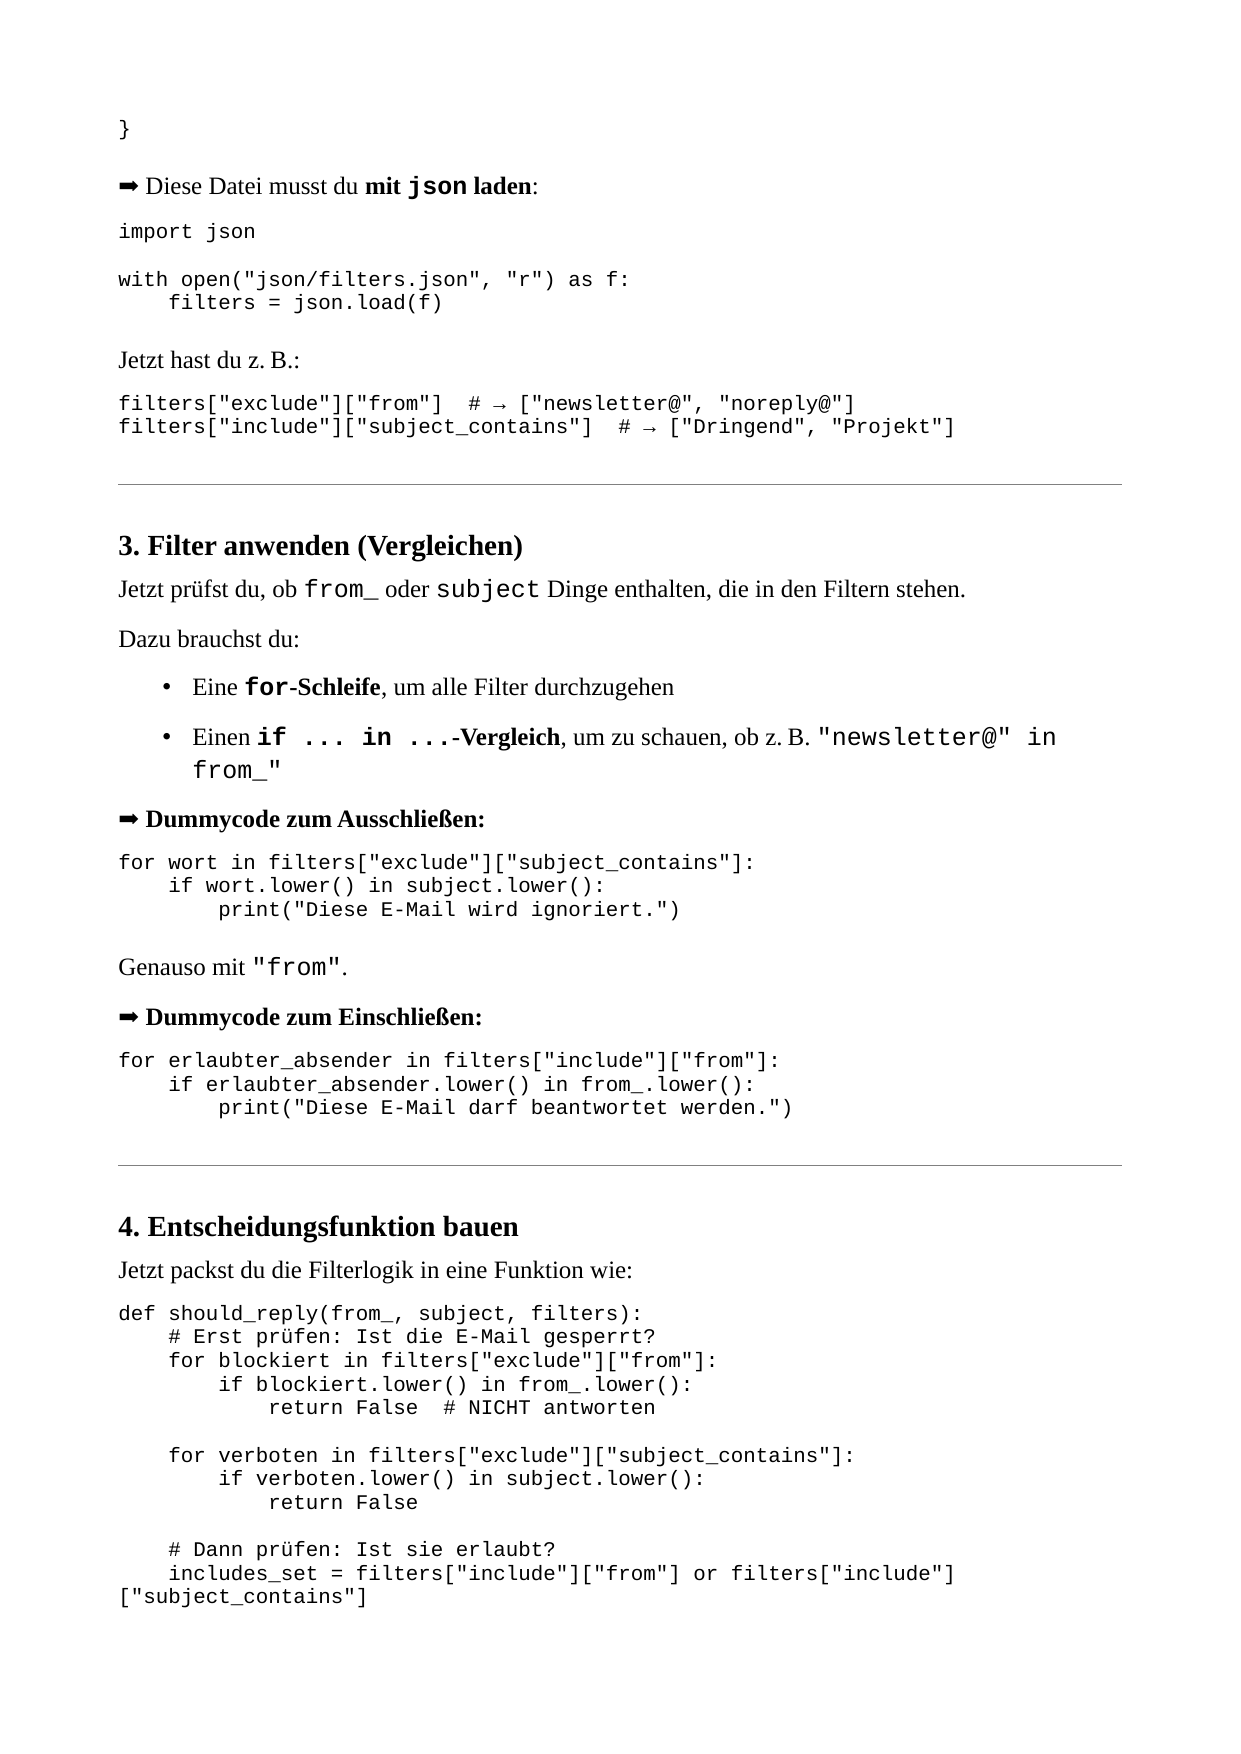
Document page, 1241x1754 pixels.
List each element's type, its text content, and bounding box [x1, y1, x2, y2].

text } [118, 118, 1122, 142]
text with open("json/filters.json", "r") as f: [118, 268, 1122, 292]
text ➡️ Diese Datei musst du mit json laden: [118, 171, 1122, 202]
text return False # NICHT antworten [118, 1397, 1122, 1421]
text for erlaubter_absender in filters["include"]["from"]: [118, 1050, 1122, 1073]
text if blockiert.lower() in from_.lower(): [118, 1374, 1122, 1397]
list Eine for-Schleife, um alle Filter durchzugehen [162, 672, 1122, 703]
text if wort.lower() in subject.lower(): [118, 876, 1122, 899]
text import json [118, 221, 1122, 245]
subtitle 4. Entscheidungsfunktion bauen [118, 1209, 1122, 1243]
text # Erst prüfen: Ist die E-Mail gesperrt? [118, 1326, 1122, 1350]
text filters = json.load(f) [118, 292, 1122, 316]
text if verboten.lower() in subject.lower(): [118, 1468, 1122, 1492]
text filters["exclude"]["from"] # → ["newsletter@", "noreply@"] [118, 393, 1122, 417]
text print("Diese E-Mail darf beantwortet werden.") [118, 1097, 1122, 1121]
text filters["include"]["subject_contains"] # → ["Dringend", "Projekt"] [118, 417, 1122, 440]
text def should_reply(from_, subject, filters): [118, 1303, 1122, 1326]
text ➡️ Dummycode zum Ausschließen: [118, 804, 1122, 833]
subtitle 3. Filter anwenden (Vergleichen) [118, 528, 1122, 562]
text return False [118, 1492, 1122, 1516]
text if erlaubter_absender.lower() in from_.lower(): [118, 1073, 1122, 1097]
text Jetzt packst du die Filterlogik in eine Funktion wie: [118, 1255, 1122, 1284]
text Genauso mit "from". [118, 952, 1122, 983]
text for blockiert in filters["exclude"]["from"]: [118, 1350, 1122, 1374]
text for verboten in filters["exclude"]["subject_contains"]: [118, 1445, 1122, 1468]
text # Dann prüfen: Ist sie erlaubt? [118, 1539, 1122, 1563]
text for wort in filters["exclude"]["subject_contains"]: [118, 852, 1122, 876]
text print("Diese E-Mail wird ignoriert.") [118, 899, 1122, 923]
text ➡️ Dummycode zum Einschließen: [118, 1002, 1122, 1031]
list Einen if ... in ...-Vergleich, um zu schauen, ob z. B. "newsletter@" in from_" [162, 722, 1122, 786]
text includes_set = filters["include"]["from"] or filters["include"]["subject_contains"] [118, 1563, 1122, 1610]
text Dazu brauchst du: [118, 624, 1122, 653]
text Jetzt hast du z. B.: [118, 345, 1122, 374]
text Jetzt prüfst du, ob from_ oder subject Dinge enthalten, die in den Filtern stehen. [118, 574, 1122, 605]
